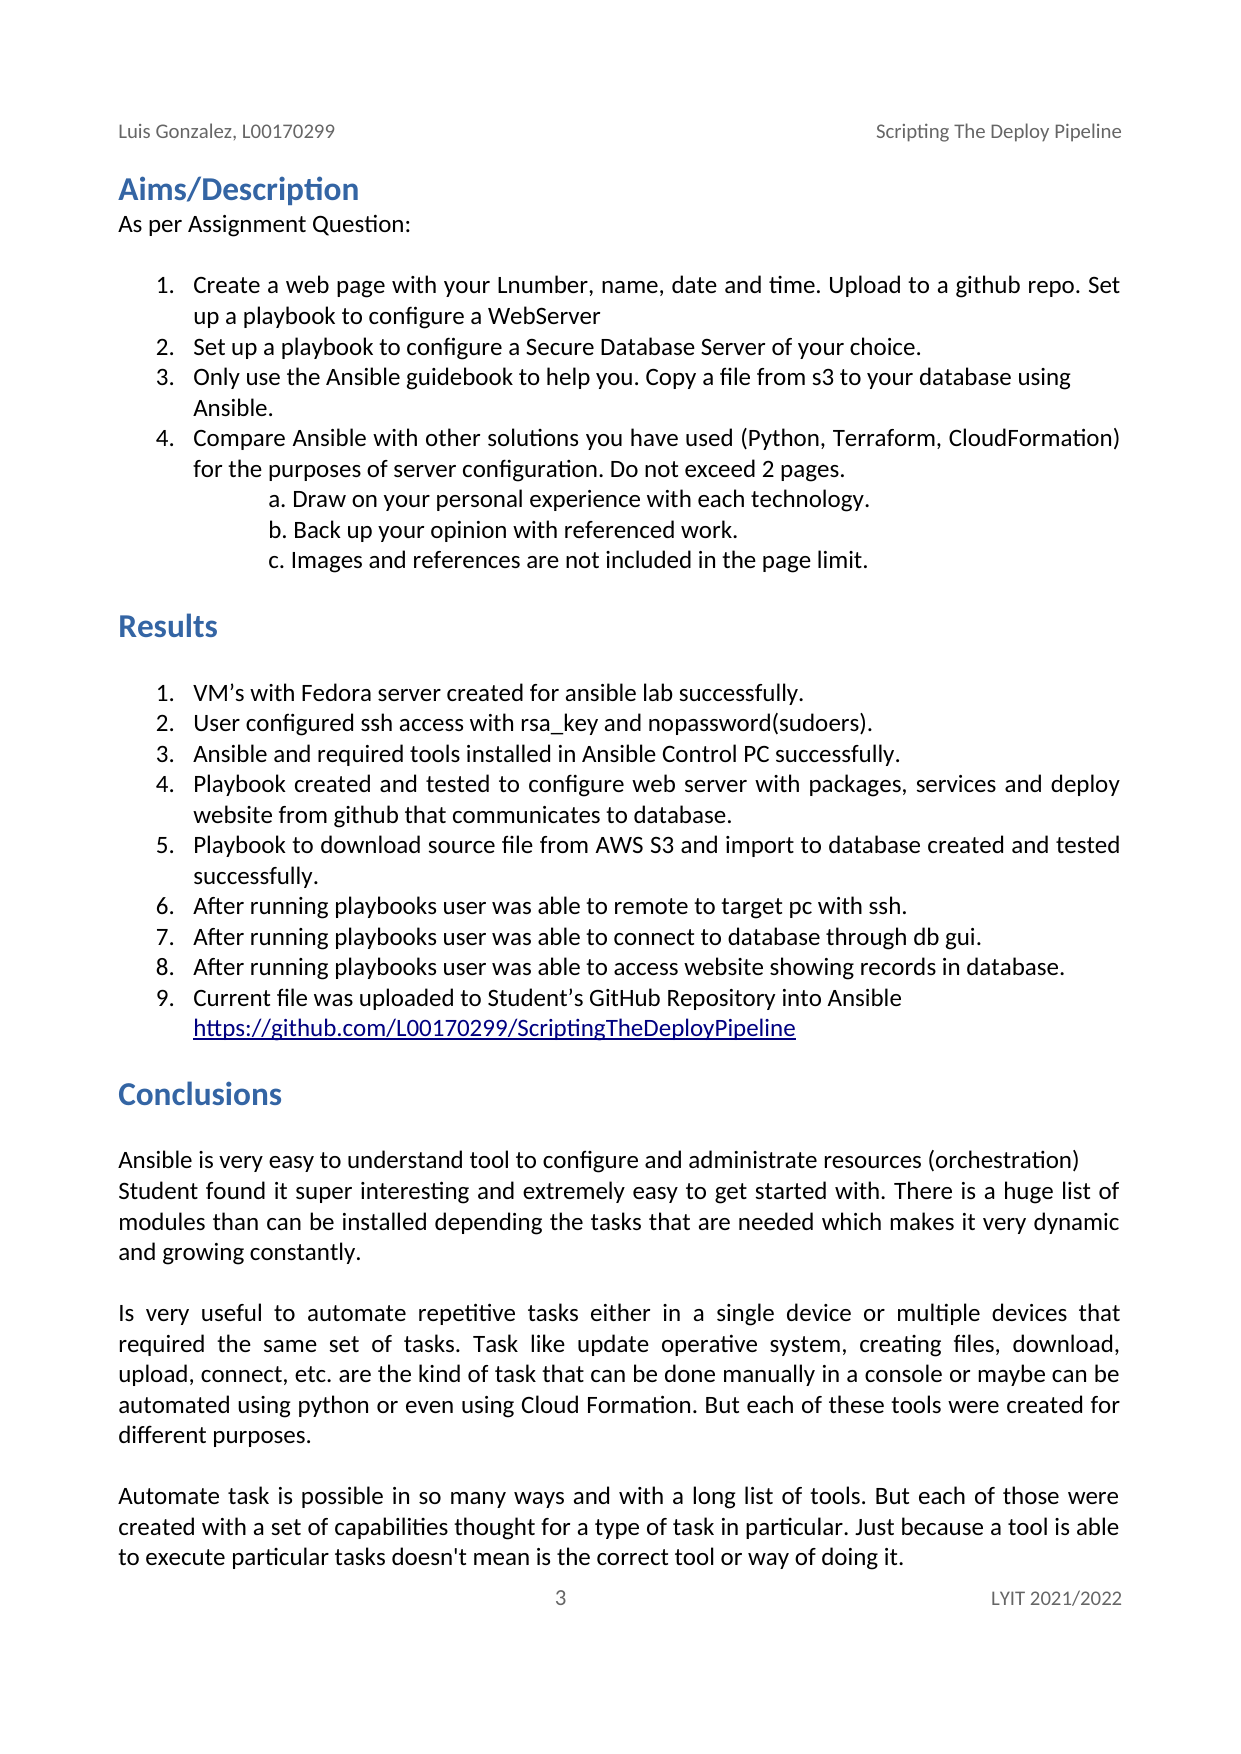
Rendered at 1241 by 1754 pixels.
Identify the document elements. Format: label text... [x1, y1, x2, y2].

text Results [118, 605, 1122, 646]
text a. Draw on your personal experience with each technology. [268, 483, 1122, 514]
list https://github.com/L00170299/ScriptingTheDeployPipeline [156, 1012, 1122, 1043]
list Ansible and required tools installed in Ansible Control PC successfully. [156, 738, 1122, 768]
list After running playbooks user was able to access website showing records in database. [156, 951, 1122, 982]
list Current file was uploaded to Student’s GitHub Repository into Ansible [156, 982, 1122, 1012]
text Conclusions [118, 1073, 1122, 1114]
list Set up a playbook to configure a Secure Database Server of your choice. [156, 331, 1122, 361]
list VM’s with Fedora server created for ansible lab successfully. [156, 677, 1122, 707]
list Create a web page with your Lnumber, name, date and time. Upload to a github repo. Set up a playbook to configure a WebServer [156, 270, 1122, 331]
text Automate task is possible in so many ways and with a long list of tools. But each of those were created with a set of capabilities thought for a type of task in particular. Just because a tool is able to execute particular tasks doesn't mean is the correct tool or way of doing it. [118, 1480, 1122, 1572]
list After running playbooks user was able to remote to target pc with ssh. [156, 890, 1122, 921]
text Ansible is very easy to understand tool to configure and administrate resources (orchestration) [118, 1145, 1122, 1175]
list Compare Ansible with other solutions you have used (Python, Terraform, CloudFormation) for the purposes of server configuration. Do not exceed 2 pages. [156, 422, 1122, 483]
text As per Assignment Question: [118, 209, 1122, 239]
list Ansible. [156, 392, 1122, 422]
list User configured ssh access with rsa_key and nopassword(sudoers). [156, 707, 1122, 738]
text c. Images and references are not included in the page limit. [268, 544, 1122, 575]
text Aims/Description [118, 168, 1122, 209]
list Only use the Ansible guidebook to help you. Copy a file from s3 to your database using [156, 361, 1122, 392]
list After running playbooks user was able to connect to database through db gui. [156, 921, 1122, 951]
text Student found it super interesting and extremely easy to get started with. There is a huge list of modules than can be installed depending the tasks that are needed which makes it very dynamic and growing constantly. [118, 1175, 1122, 1267]
text Is very useful to automate repetitive tasks either in a single device or multiple devices that required the same set of tasks. Task like update operative system, creating files, download, upload, connect, etc. are the kind of task that can be done manually in a console or maybe can be automated using python or even using Cloud Formation. But each of these tools were created for different purposes. [118, 1297, 1122, 1450]
text b. Back up your opinion with referenced work. [268, 514, 1122, 544]
list Playbook to download source file from AWS S3 and import to database created and tested successfully. [156, 829, 1122, 890]
list Playbook created and tested to configure web server with packages, services and deploy website from github that communicates to database. [156, 768, 1122, 829]
